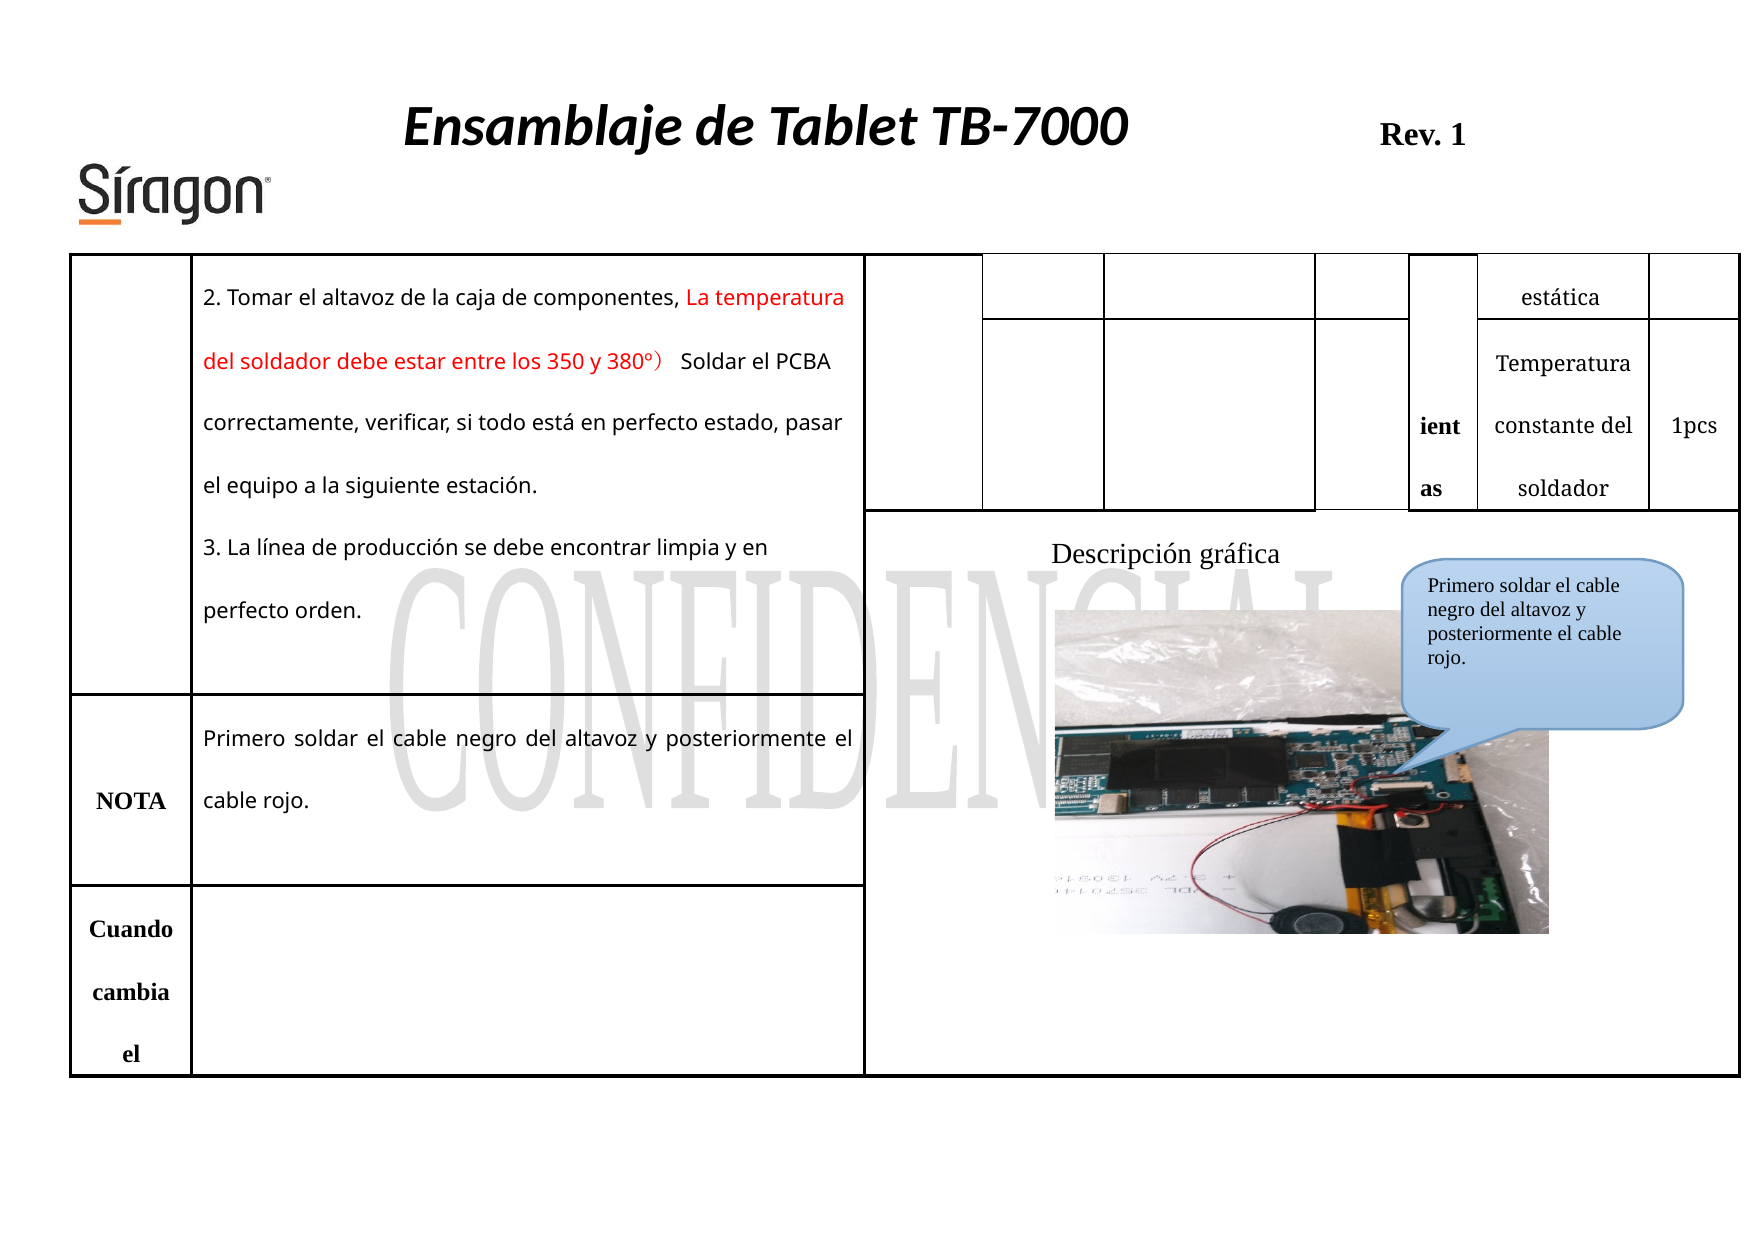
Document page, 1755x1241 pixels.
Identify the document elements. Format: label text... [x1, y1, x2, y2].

table_cell NOTA [72, 696, 190, 884]
table_cell [1650, 254, 1738, 318]
table_cell 2. Tomar el altavoz de la caja de componentes, La temperatura del soldador debe estar entre los 350 y 380º） Soldar el PCBA correctamente, verificar, si todo está en perfecto estado, pasar el equipo a la siguiente estación. 3. La línea de producción se debe encontrar limpia y en perfecto orden. [193, 256, 863, 693]
table_cell estática [1478, 254, 1648, 318]
table_cell [72, 256, 190, 693]
table_cell [866, 256, 982, 509]
table_cell [1316, 254, 1408, 318]
table_cell Cuando cambia el [72, 887, 190, 1074]
table_cell Primero soldar el cable negro del altavoz y posteriormente el cable rojo. [193, 696, 863, 884]
table_cell [983, 320, 1103, 509]
table_cell Descripción gráfica [866, 510, 1738, 1074]
table_cell [1105, 320, 1314, 509]
table_cell [983, 254, 1103, 318]
table_cell 1pcs [1650, 320, 1738, 509]
table_cell [1316, 320, 1408, 509]
table_cell [1105, 254, 1314, 318]
table_cell [193, 887, 863, 1074]
table_cell Temperatura constante del soldador [1478, 320, 1648, 509]
table_cell ientas [1410, 256, 1477, 509]
